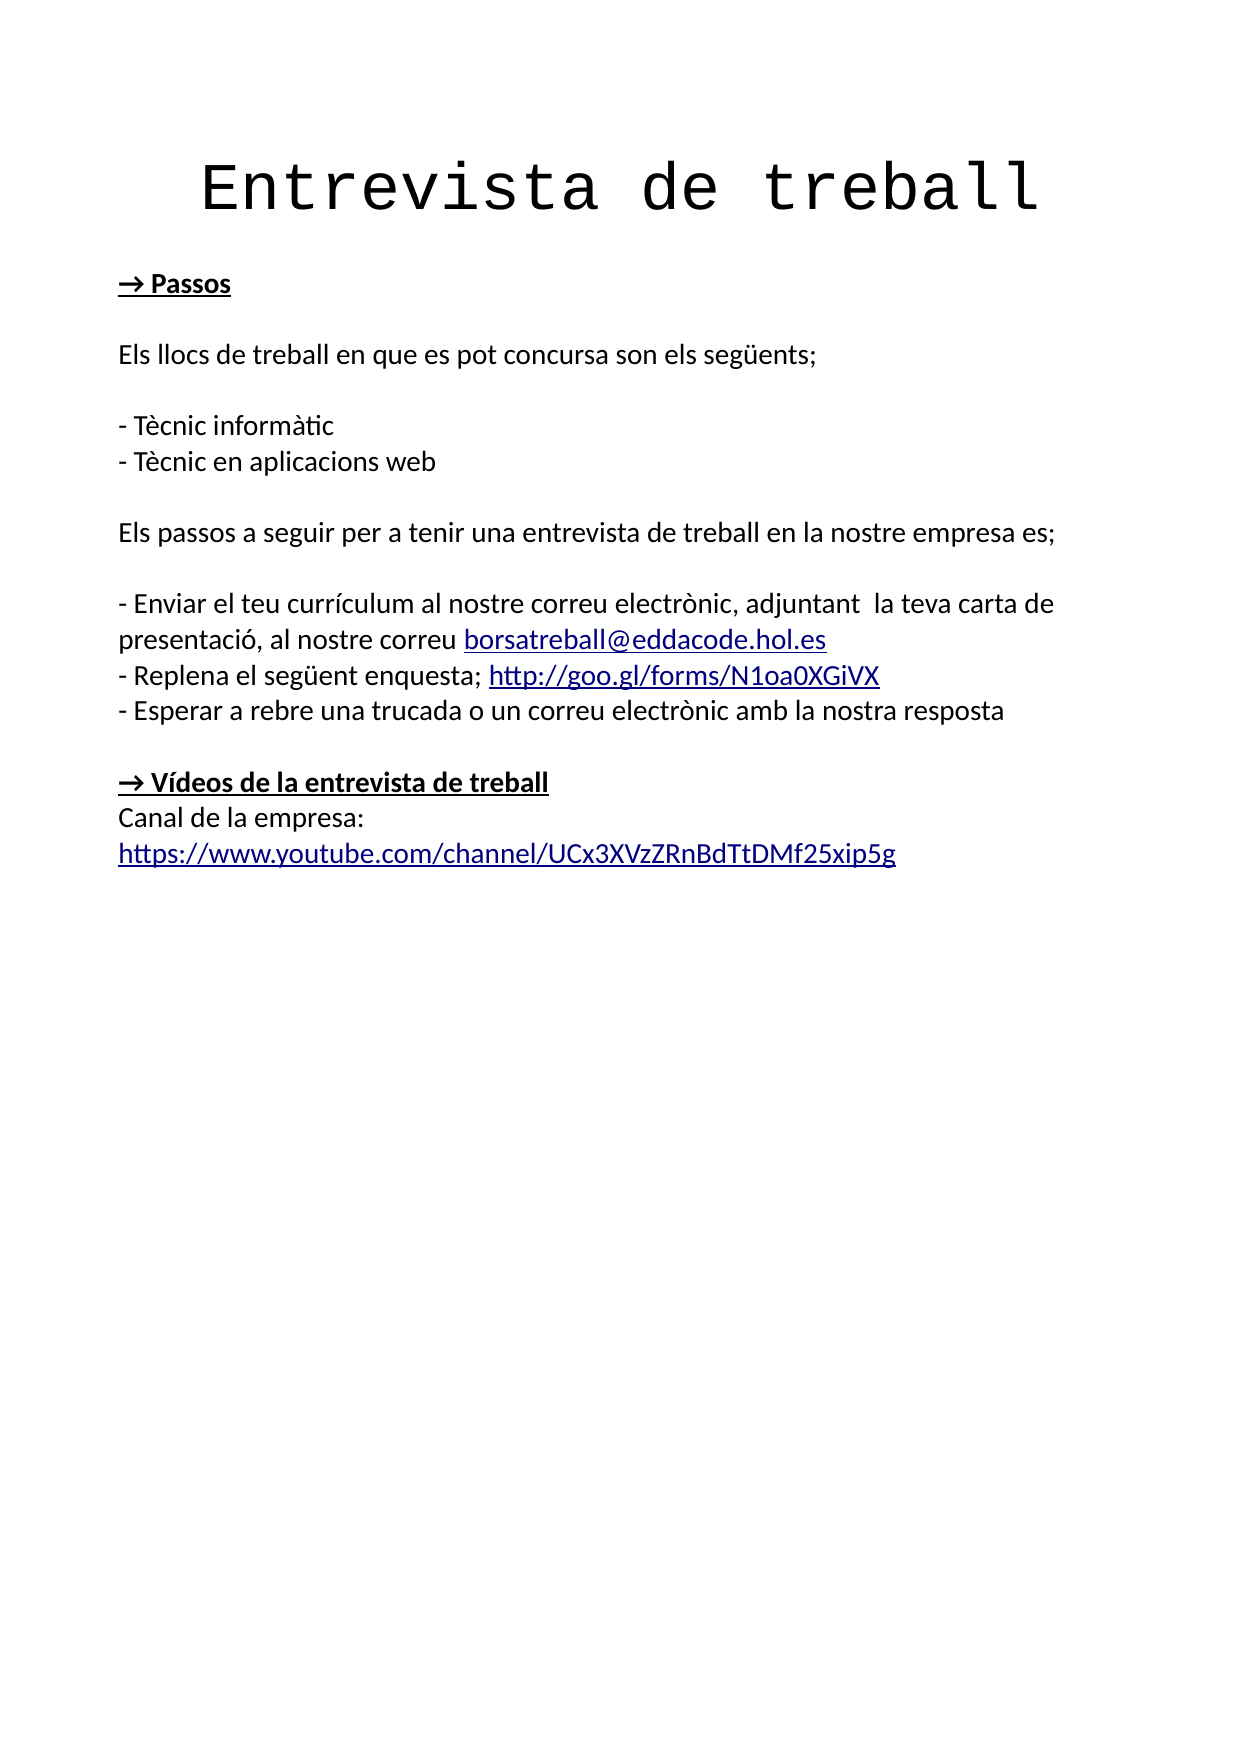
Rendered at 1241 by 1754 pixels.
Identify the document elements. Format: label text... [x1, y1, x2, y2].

text Els passos a seguir per a tenir una entrevista de treball en la nostre empresa es; [118, 514, 1122, 550]
text Canal de la empresa: https://www.youtube.com/channel/UCx3XVzZRnBdTtDMf25xip5g [118, 799, 1122, 871]
text - Tècnic en aplicacions web [118, 443, 1122, 479]
text Entrevista de treball [118, 154, 1122, 229]
text → Vídeos de la entrevista de treball [118, 764, 1122, 799]
text - Esperar a rebre una trucada o un correu electrònic amb la nostra resposta [118, 692, 1122, 728]
text - Replena el següent enquesta; http://goo.gl/forms/N1oa0XGiVX [118, 657, 1122, 692]
text Els llocs de treball en que es pot concursa son els següents; [118, 336, 1122, 372]
text - Tècnic informàtic [118, 407, 1122, 443]
text - Enviar el teu currículum al nostre correu electrònic, adjuntant la teva carta de presentació, al nostre correu borsatreball@eddacode.hol.es [118, 586, 1122, 657]
text → Passos [118, 265, 1122, 301]
